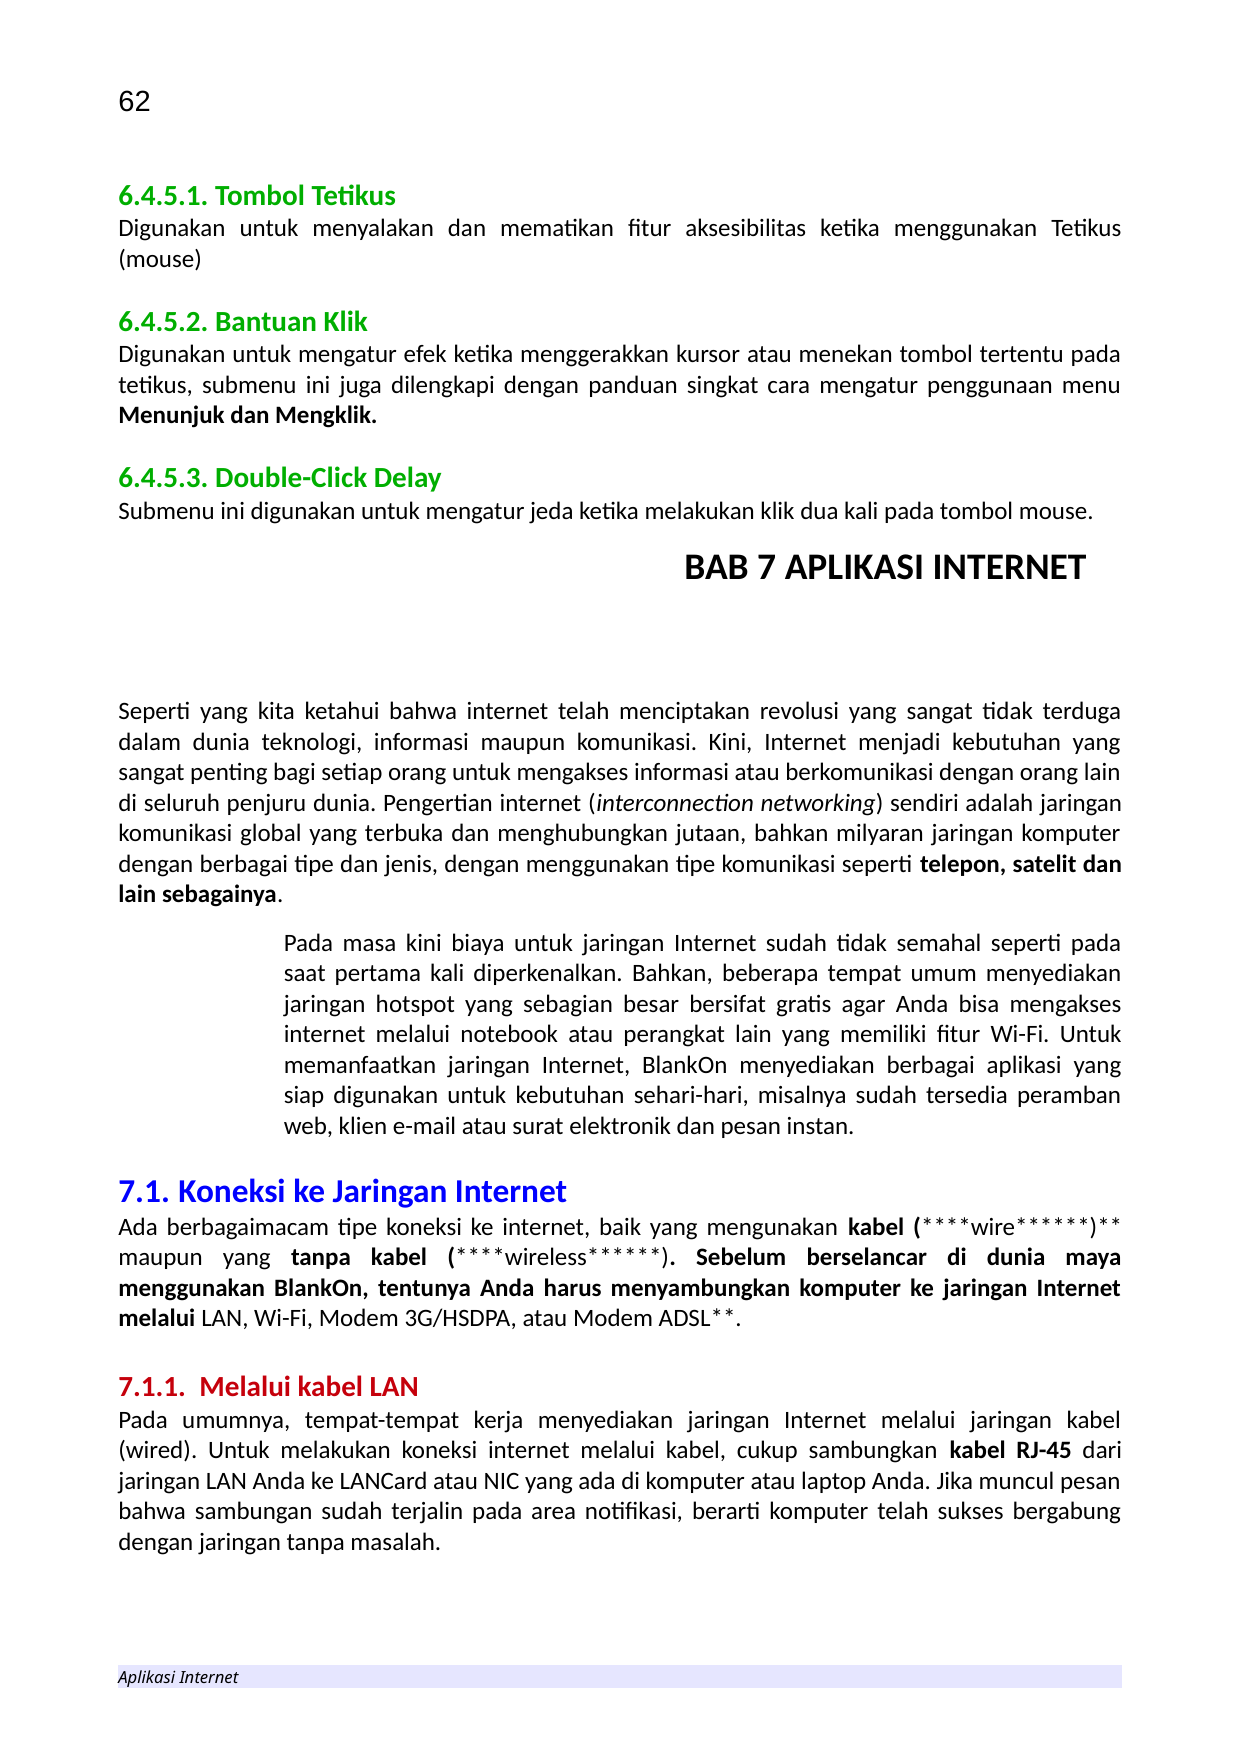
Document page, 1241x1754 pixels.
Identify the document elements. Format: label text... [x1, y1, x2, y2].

subtitle Tombol Tetikus [118, 177, 1122, 212]
subtitle Bantuan Klik [118, 303, 1122, 338]
subtitle Double-Click Delay [118, 459, 1122, 495]
subtitle Koneksi ke Jaringan Internet [118, 1170, 1122, 1211]
text Pada umumnya, tempat-tempat kerja menyediakan jaringan Internet melalui jaringan kabel (wired). Untuk melakukan koneksi internet melalui kabel, cukup sambungkan kabel RJ-45 dari jaringan LAN Anda ke LANCard atau NIC yang ada di komputer atau laptop Anda. Jika muncul pesan bahwa sambungan sudah terjalin pada area notifikasi, berarti komputer telah sukses bergabung dengan jaringan tanpa masalah. [118, 1404, 1122, 1556]
text Digunakan untuk mengatur efek ketika menggerakkan kursor atau menekan tombol tertentu pada tetikus, submenu ini juga dilengkapi dengan panduan singkat cara mengatur penggunaan menu Menunjuk dan Mengklik. [118, 338, 1122, 430]
text Seperti yang kita ketahui bahwa internet telah menciptakan revolusi yang sangat tidak terduga dalam dunia teknologi, informasi maupun komunikasi. Kini, Internet menjadi kebutuhan yang sangat penting bagi setiap orang untuk mengakses informasi atau berkomunikasi dengan orang lain di seluruh penjuru dunia. Pengertian internet (interconnection networking) sendiri adalah jaringan komunikasi global yang terbuka dan menghubungkan jutaan, bahkan milyaran jaringan komputer dengan berbagai tipe dan jenis, dengan menggunakan tipe komunikasi seperti telepon, satelit dan lain sebagainya. [118, 695, 1122, 909]
text Submenu ini digunakan untuk mengatur jeda ketika melakukan klik dua kali pada tombol mouse. [118, 495, 1122, 526]
subtitle Aplikasi Internet [118, 543, 1087, 589]
subtitle Melalui kabel LAN [118, 1368, 1122, 1404]
text Digunakan untuk menyalakan dan mematikan fitur aksesibilitas ketika menggunakan Tetikus (mouse) [118, 212, 1122, 273]
text Ada berbagaimacam tipe koneksi ke internet, baik yang mengunakan kabel (****wire******)** maupun yang tanpa kabel (****wireless******). Sebelum berselancar di dunia maya menggunakan BlankOn, tentunya Anda harus menyambungkan komputer ke jaringan Internet melalui LAN, Wi-Fi, Modem 3G/HSDPA, atau Modem ADSL**. [118, 1211, 1122, 1333]
text Pada masa kini biaya untuk jaringan Internet sudah tidak semahal seperti pada saat pertama kali diperkenalkan. Bahkan, beberapa tempat umum menyediakan jaringan hotspot yang sebagian besar bersifat gratis agar Anda bisa mengakses internet melalui notebook atau perangkat lain yang memiliki fitur Wi-Fi. Untuk memanfaatkan jaringan Internet, BlankOn menyediakan berbagai aplikasi yang siap digunakan untuk kebutuhan sehari-hari, misalnya sudah tersedia peramban web, klien e-mail atau surat elektronik dan pesan instan. [283, 927, 1122, 1140]
